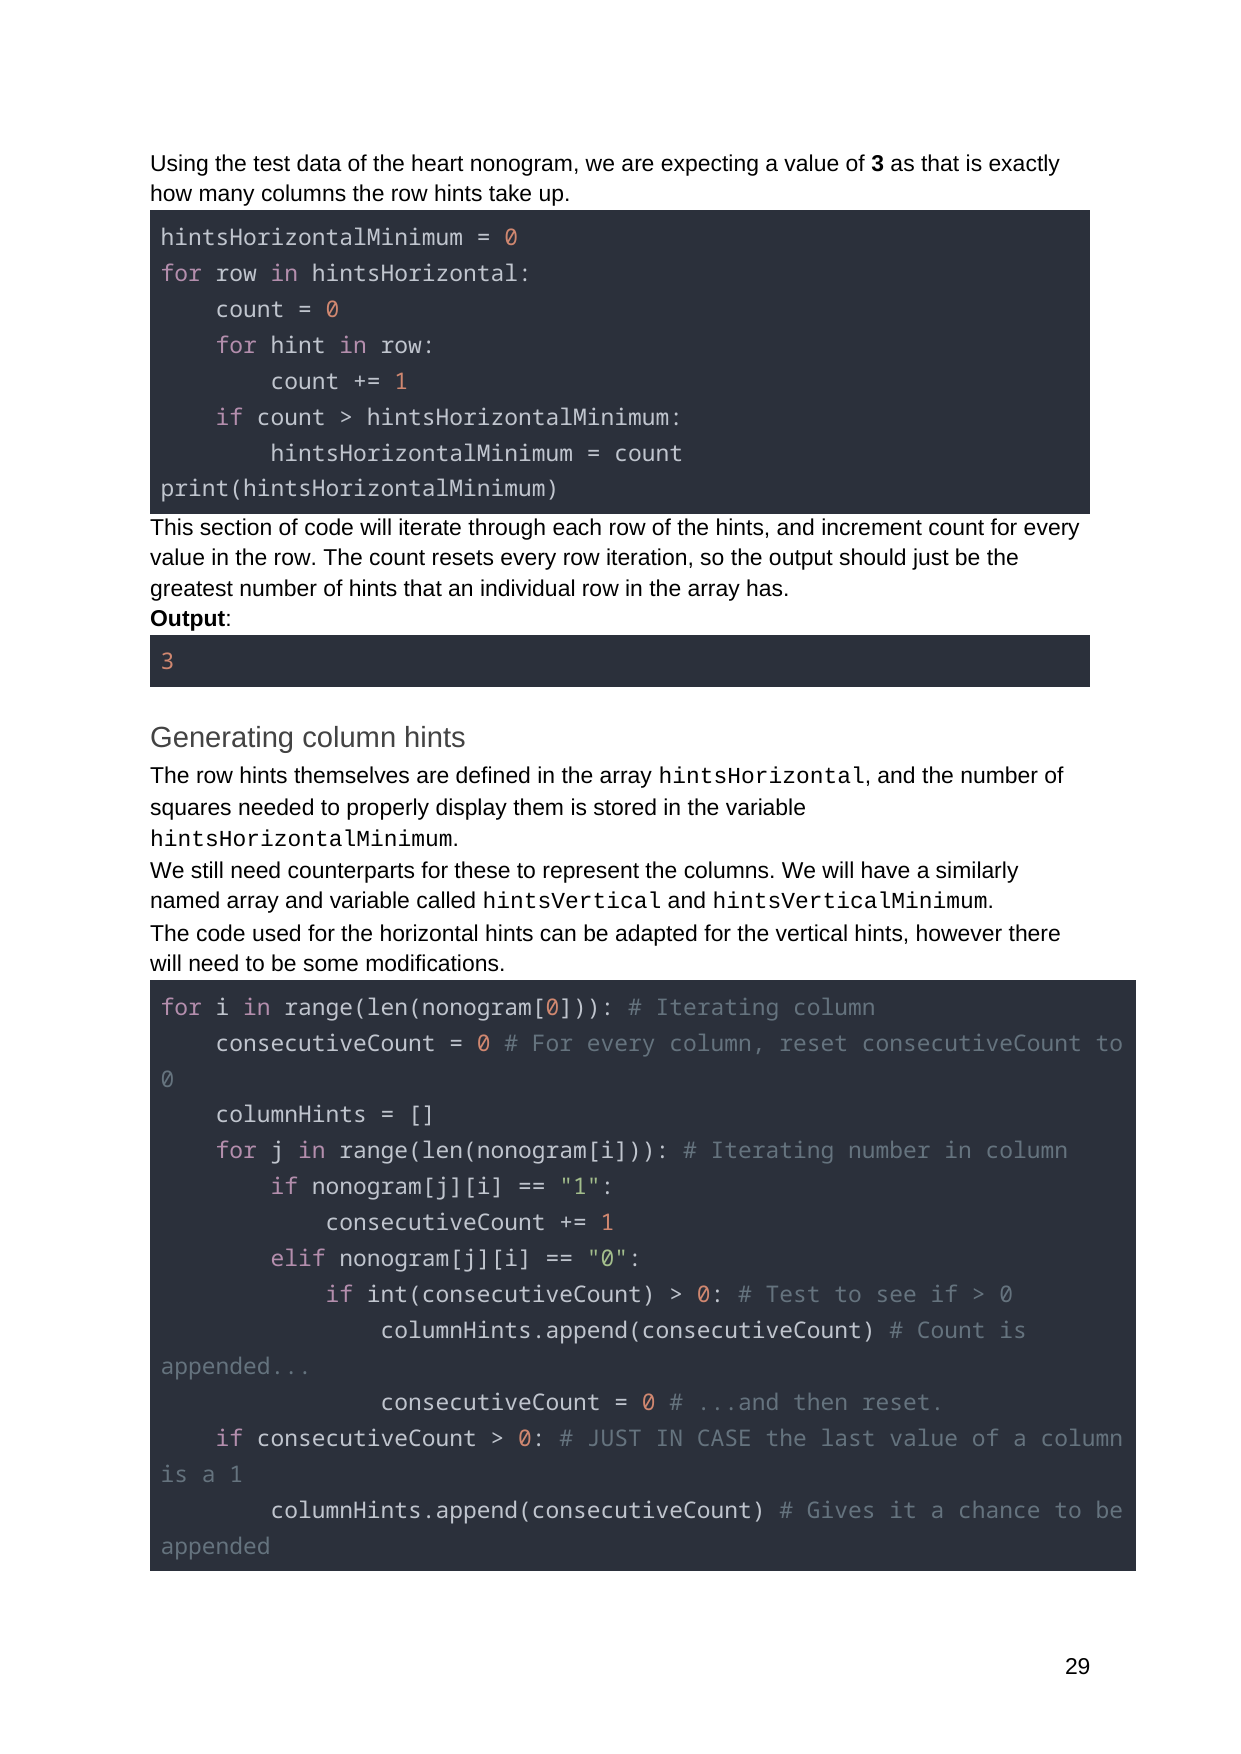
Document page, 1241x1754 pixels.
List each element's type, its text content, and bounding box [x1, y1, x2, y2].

table_header for i in range(len(nonogram[0])): # Iterating column consecutiveCount = 0 # For every column, reset consecutiveCount to 0 columnHints = [] for j in range(len(nonogram[i])): # Iterating number in column if nonogram[j][i] == "1": consecutiveCount += 1 elif nonogram[j][i] == "0": if int(consecutiveCount) > 0: # Test to see if > 0 columnHints.append(consecutiveCount) # Count is appended... consecutiveCount = 0 # ...and then reset. if consecutiveCount > 0: # JUST IN CASE the last value of a column is a 1 columnHints.append(consecutiveCount) # Gives it a chance to be appended [150, 980, 1136, 1571]
text We still need counterparts for these to represent the columns. We will have a similarly named array and variable called hintsVertical and hintsVerticalMinimum. [150, 857, 1090, 916]
subtitle Generating column hints [150, 720, 1090, 754]
table_header 3 [150, 635, 1090, 687]
text Using the test data of the heart nonogram, we are expecting a value of 3 as that is exactly how many columns the row hints take up. [150, 150, 1090, 207]
text This section of code will iterate through each row of the hints, and increment count for every value in the row. The count resets every row iteration, so the output should just be the greatest number of hints that an individual row in the array has. [150, 514, 1090, 601]
text The row hints themselves are defined in the array hintsHorizontal, and the number of squares needed to properly display them is stored in the variable hintsHorizontalMinimum. [150, 762, 1090, 853]
text Output: [150, 605, 1090, 631]
text The code used for the horizontal hints can be adapted for the vertical hints, however there will need to be some modifications. [150, 920, 1090, 976]
table_header hintsHorizontalMinimum = 0 for row in hintsHorizontal: count = 0 for hint in row: count += 1 if count > hintsHorizontalMinimum: hintsHorizontalMinimum = count print(hintsHorizontalMinimum) [150, 210, 1090, 514]
